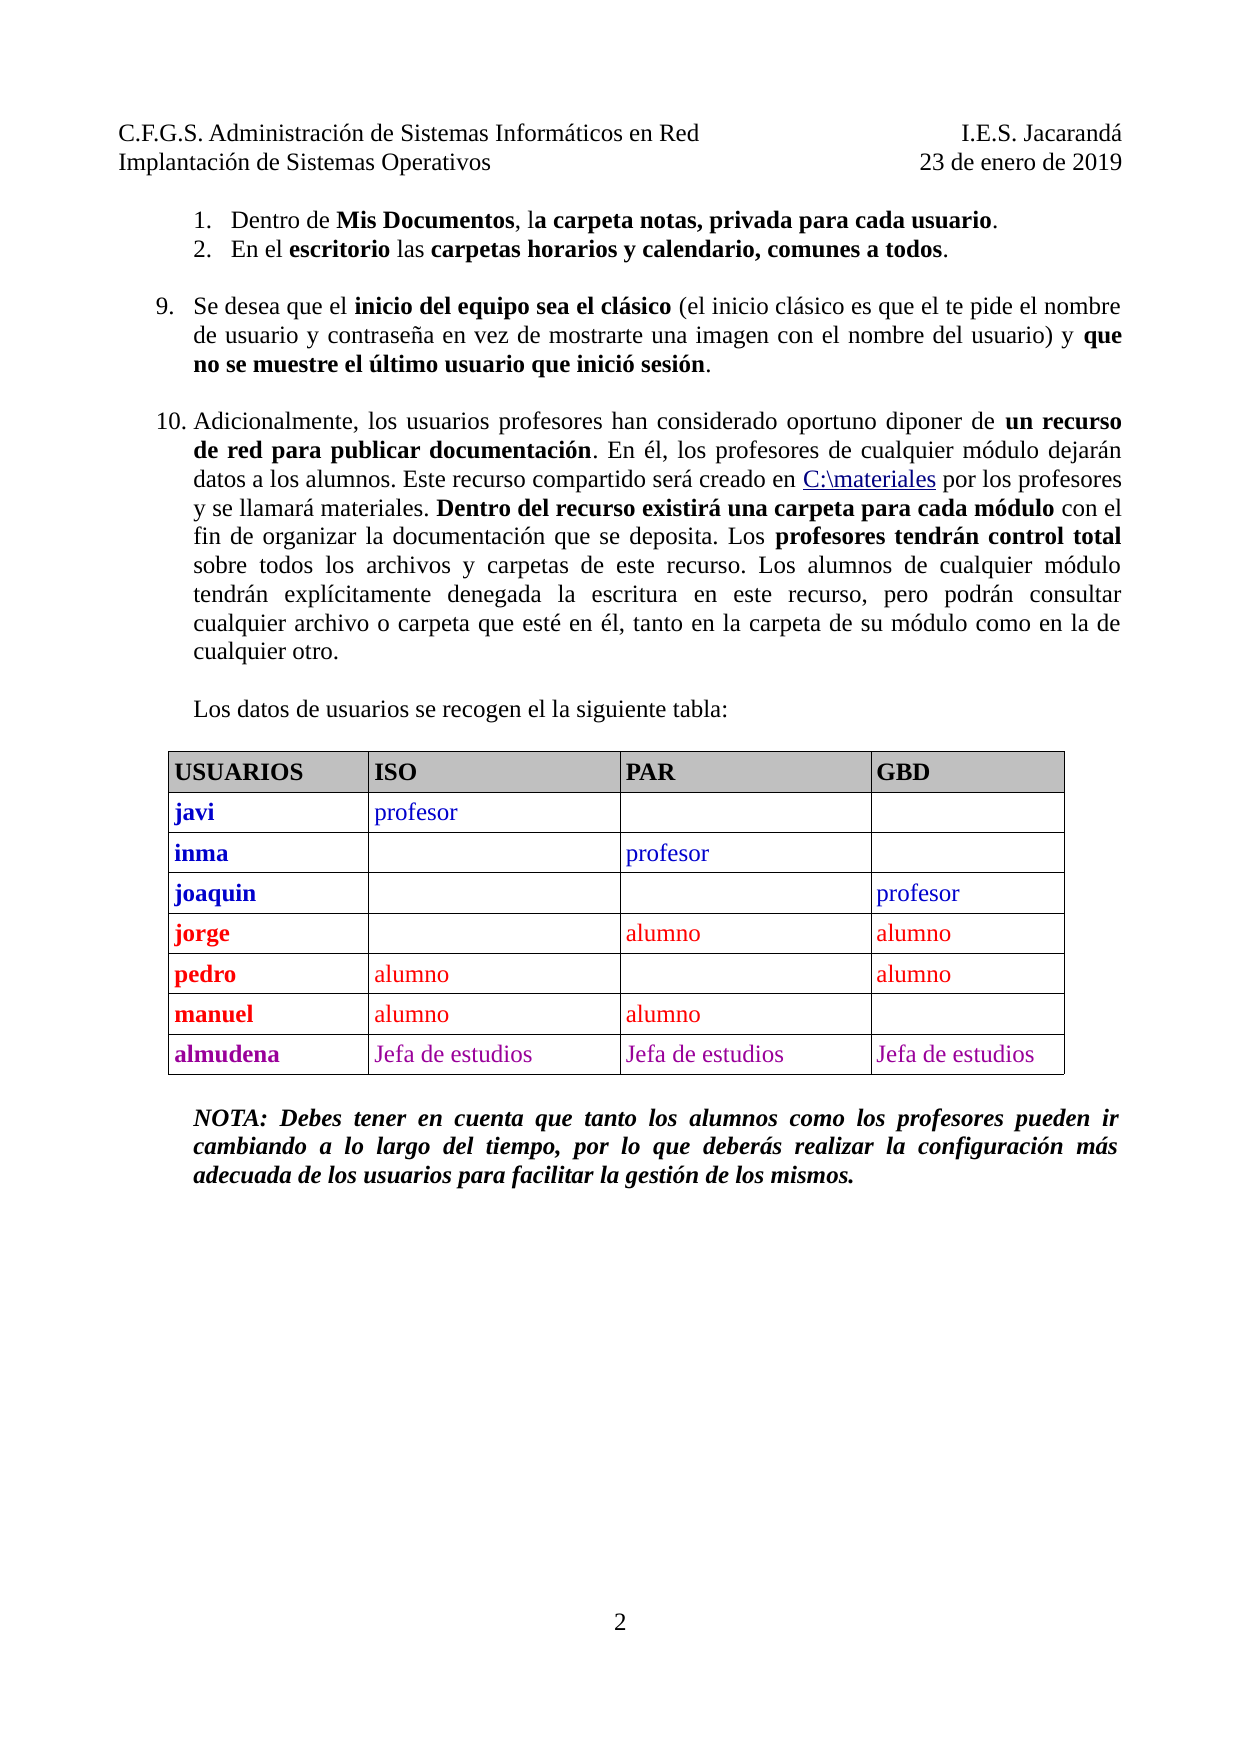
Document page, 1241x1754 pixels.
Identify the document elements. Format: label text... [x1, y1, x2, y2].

table_cell profesor [369, 793, 620, 832]
table_cell profesor [872, 873, 1064, 913]
table_cell alumno [369, 994, 620, 1033]
table_cell [621, 954, 871, 993]
table_cell Jefa de estudios [872, 1035, 1064, 1074]
table_header GBD [872, 752, 1064, 792]
table_cell almudena [169, 1035, 368, 1074]
table_cell profesor [621, 833, 871, 872]
list Los datos de usuarios se recogen el la siguiente tabla: [156, 694, 1122, 723]
table_cell [872, 793, 1064, 832]
table_cell [872, 833, 1064, 872]
table_cell jorge [169, 914, 368, 953]
list Dentro de Mis Documentos, la carpeta notas, privada para cada usuario. [193, 205, 1122, 234]
table_cell [369, 873, 620, 913]
list NOTA: Debes tener en cuenta que tanto los alumnos como los profesores pueden ir cambiando a lo largo del tiempo, por lo que deberás realizar la configuración más adecuada de los usuarios para facilitar la gestión de los mismos. [156, 1103, 1122, 1189]
table_cell alumno [872, 954, 1064, 993]
table_cell pedro [169, 954, 368, 993]
list Se desea que el inicio del equipo sea el clásico (el inicio clásico es que el te pide el nombre de usuario y contraseña en vez de mostrarte una imagen con el nombre del usuario) y que no se muestre el último usuario que inició sesión. [156, 291, 1122, 378]
table_cell alumno [872, 914, 1064, 953]
table_cell [369, 914, 620, 953]
table_cell [621, 873, 871, 913]
list En el escritorio las carpetas horarios y calendario, comunes a todos. [193, 234, 1122, 263]
table_cell [872, 994, 1064, 1033]
table_cell Jefa de estudios [621, 1035, 871, 1074]
table_cell [369, 833, 620, 872]
table_cell javi [169, 793, 368, 832]
table_cell joaquin [169, 873, 368, 913]
table_cell manuel [169, 994, 368, 1033]
table_cell [621, 793, 871, 832]
table_cell alumno [621, 914, 871, 953]
table_header USUARIOS [169, 752, 368, 792]
table_cell Jefa de estudios [369, 1035, 620, 1074]
table_cell alumno [621, 994, 871, 1033]
list Adicionalmente, los usuarios profesores han considerado oportuno diponer de un recurso de red para publicar documentación. En él, los profesores de cualquier módulo dejarán datos a los alumnos. Este recurso compartido será creado en C:\materiales por los profesores y se llamará materiales. Dentro del recurso existirá una carpeta para cada módulo con el fin de organizar la documentación que se deposita. Los profesores tendrán control total sobre todos los archivos y carpetas de este recurso. Los alumnos de cualquier módulo tendrán explícitamente denegada la escritura en este recurso, pero podrán consultar cualquier archivo o carpeta que esté en él, tanto en la carpeta de su módulo como en la de cualquier otro. [156, 406, 1122, 665]
table_cell alumno [369, 954, 620, 993]
table_header PAR [621, 752, 871, 792]
table_header ISO [369, 752, 620, 792]
table_cell inma [169, 833, 368, 872]
